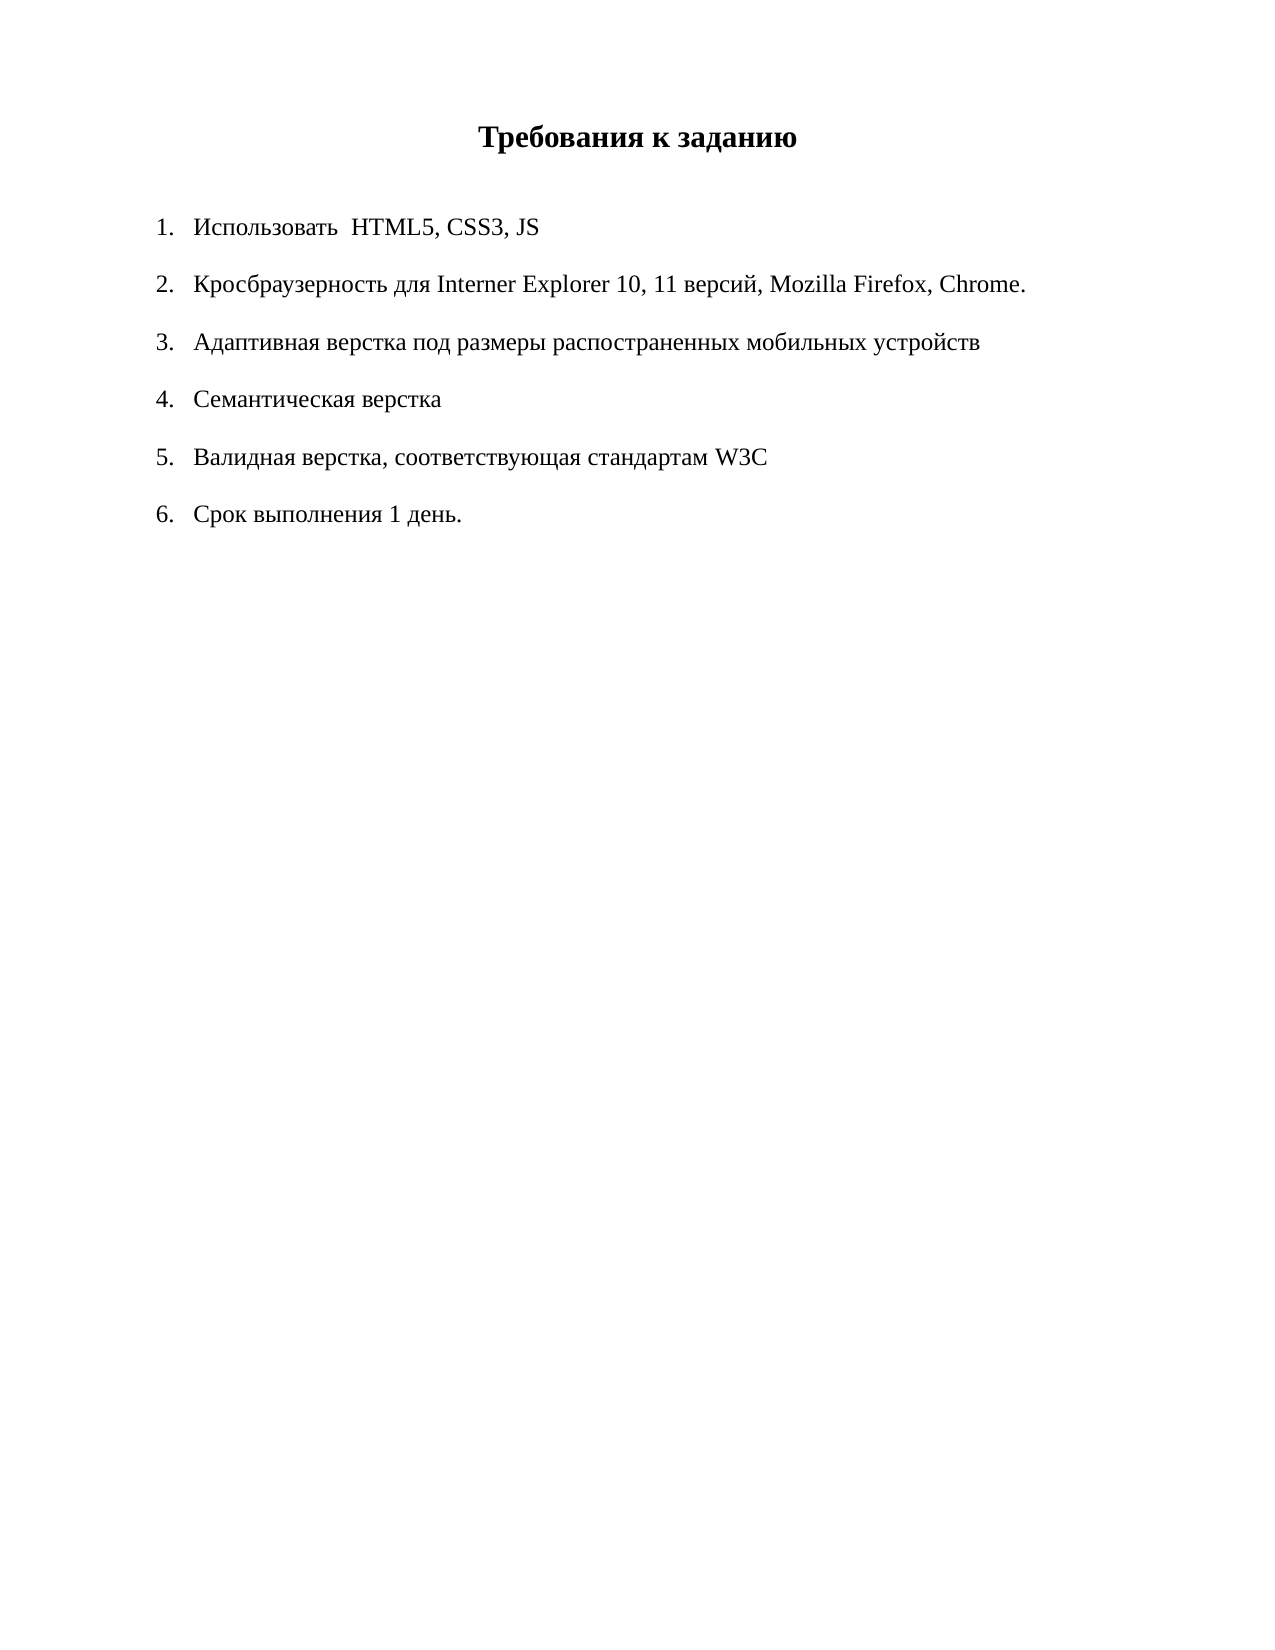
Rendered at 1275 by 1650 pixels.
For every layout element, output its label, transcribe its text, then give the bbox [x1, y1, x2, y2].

list Адаптивная верстка под размеры распостраненных мобильных устройств [156, 327, 1157, 355]
text Требования к заданию [118, 118, 1157, 154]
list Кросбраузерность для Interner Explorer 10, 11 версий, Mozilla Firefox, Chrome. [156, 269, 1157, 298]
list Семантическая верстка [156, 384, 1157, 413]
list Валидная верстка, соответствующая стандартам W3C [156, 442, 1157, 470]
list Срок выполнения 1 день. [156, 499, 1157, 528]
list Использовать HTML5, CSS3, JS [156, 212, 1157, 240]
